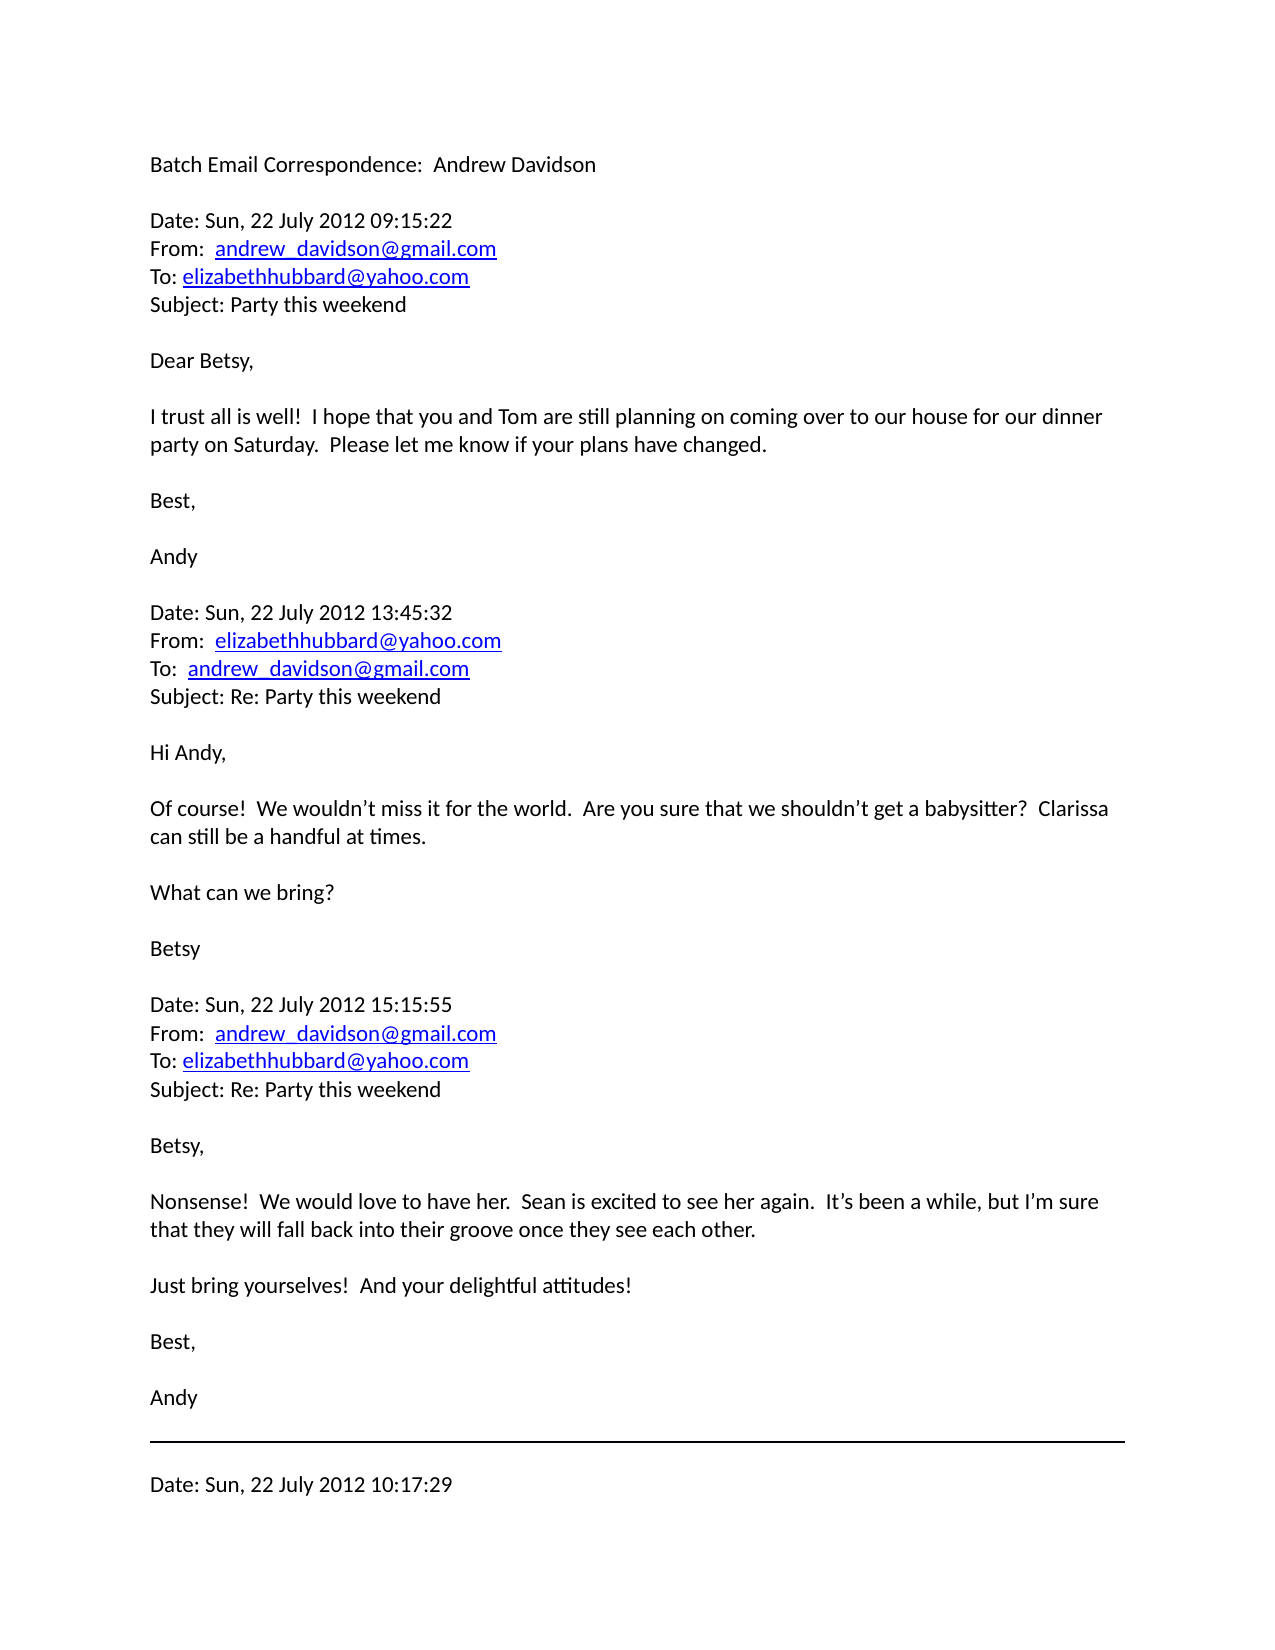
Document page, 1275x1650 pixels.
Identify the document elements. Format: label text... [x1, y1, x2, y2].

text Hi Andy, [150, 738, 1125, 766]
text Of course! We wouldn’t miss it for the world. Are you sure that we shouldn’t get a babysitter? Clarissa can still be a handful at times. [150, 794, 1125, 851]
text To: elizabethhubbard@yahoo.com [150, 262, 1125, 290]
text Subject: Re: Party this weekend [150, 682, 1125, 710]
text From: andrew_davidson@gmail.com [150, 1019, 1125, 1047]
text Subject: Re: Party this weekend [150, 1075, 1125, 1103]
text Betsy, [150, 1131, 1125, 1159]
text Subject: Party this weekend [150, 290, 1125, 318]
text Dear Betsy, [150, 346, 1125, 374]
text Batch Email Correspondence: Andrew Davidson [150, 150, 1125, 178]
text To: andrew_davidson@gmail.com [150, 654, 1125, 682]
text Date: Sun, 22 July 2012 15:15:55 [150, 991, 1125, 1019]
text Date: Sun, 22 July 2012 09:15:22 [150, 206, 1125, 234]
text From: andrew_davidson@gmail.com [150, 234, 1125, 262]
text What can we bring? [150, 878, 1125, 907]
text Date: Sun, 22 July 2012 13:45:32 [150, 598, 1125, 626]
text Betsy [150, 934, 1125, 963]
text Best, [150, 486, 1125, 514]
text To: elizabethhubbard@yahoo.com [150, 1047, 1125, 1075]
text Best, [150, 1327, 1125, 1355]
text From: elizabethhubbard@yahoo.com [150, 626, 1125, 654]
text Andy [150, 1383, 1125, 1411]
text I trust all is well! I hope that you and Tom are still planning on coming over to our house for our dinner party on Saturday. Please let me know if your plans have changed. [150, 402, 1125, 458]
text Just bring yourselves! And your delightful attitudes! [150, 1271, 1125, 1299]
text Date: Sun, 22 July 2012 10:17:29 [150, 1471, 1125, 1499]
text Andy [150, 542, 1125, 570]
text Nonsense! We would love to have her. Sean is excited to see her again. It’s been a while, but I’m sure that they will fall back into their groove once they see each other. [150, 1187, 1125, 1243]
